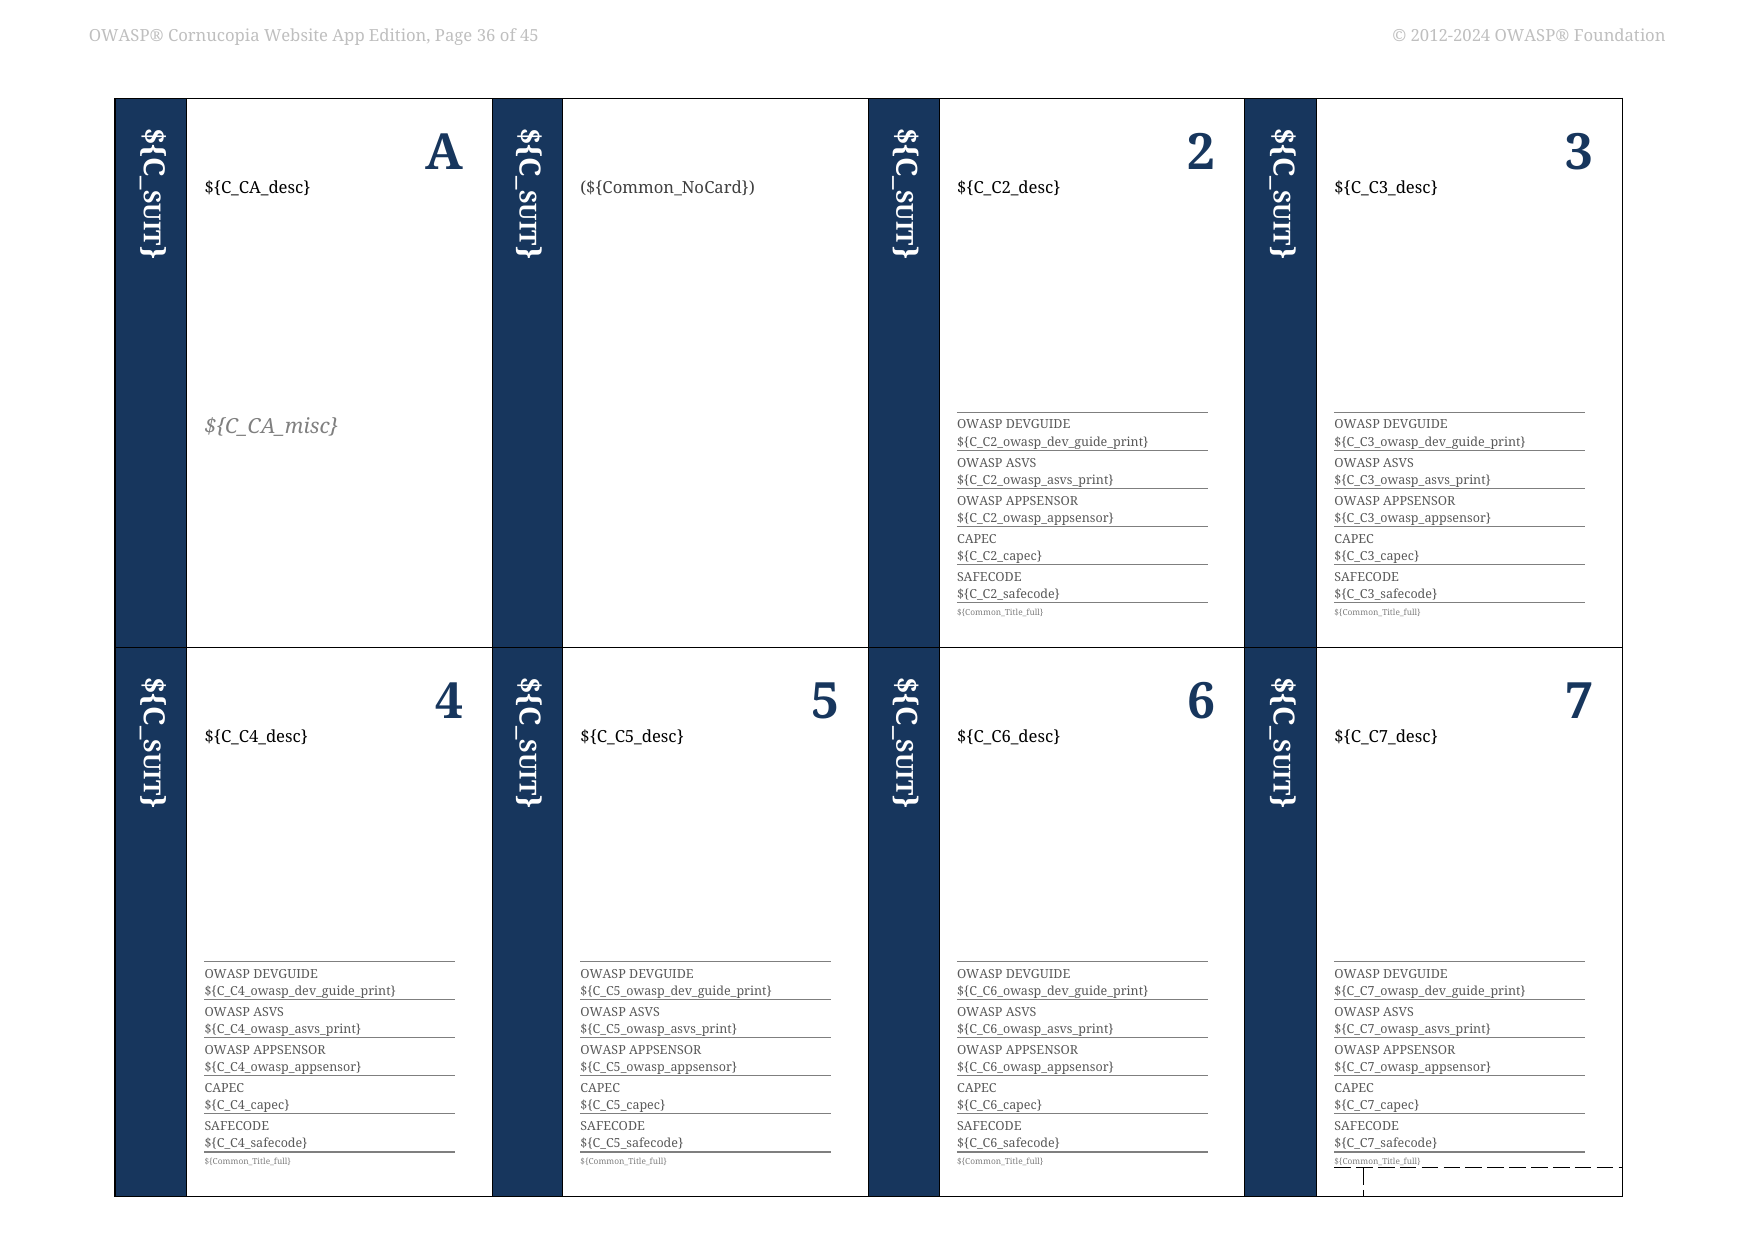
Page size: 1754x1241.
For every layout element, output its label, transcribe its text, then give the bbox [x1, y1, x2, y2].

table_header [1364, 1167, 1622, 1196]
table_header 2 [940, 99, 1244, 174]
table_cell [563, 411, 868, 647]
table_cell ${Common_Title_full} [957, 603, 1208, 617]
table_cell 5 [563, 648, 868, 723]
table_cell [940, 960, 1244, 1196]
table_cell ${C_CA_misc} [187, 411, 492, 647]
table_cell ${C_C4_desc} [187, 724, 492, 960]
table_header OWASP DEVGUIDE ${C_C7_owasp_dev_guide_print} [1334, 962, 1585, 999]
table_header A [187, 99, 492, 174]
table_cell ${C_suit} [1245, 648, 1316, 1196]
table_cell ${Common_Title_full} [580, 1153, 831, 1167]
table_cell ${Common_Title_full} [1334, 1153, 1585, 1167]
table_cell OWASP ASVS ${C_C3_owasp_asvs_print} [1334, 451, 1585, 488]
table_cell (${Common_NoCard}) [563, 174, 868, 411]
table_header [108, 98, 114, 1196]
table_cell CAPEC ${C_C4_capec} [204, 1076, 455, 1113]
table_header 3 [1317, 99, 1622, 174]
table_cell OWASP APPSENSOR ${C_C6_owasp_appsensor} [957, 1038, 1208, 1075]
table_cell SAFECODE ${C_C3_safecode} [1334, 565, 1585, 602]
table_header OWASP DEVGUIDE ${C_C5_owasp_dev_guide_print} [580, 962, 831, 999]
table_cell SAFECODE ${C_C6_safecode} [957, 1114, 1208, 1151]
table_cell SAFECODE ${C_C7_safecode} [1334, 1114, 1585, 1151]
table_header [1334, 1167, 1364, 1196]
table_cell ${C_C6_desc} [940, 724, 1244, 960]
table_cell ${C_C5_desc} [563, 724, 868, 960]
table_cell CAPEC ${C_C6_capec} [957, 1076, 1208, 1113]
table_header ${C_suit} [869, 99, 939, 647]
table_cell OWASP APPSENSOR ${C_C3_owasp_appsensor} [1334, 489, 1585, 526]
table_cell CAPEC ${C_C3_capec} [1334, 527, 1585, 564]
table_cell ${Common_Title_full} [204, 1153, 455, 1167]
table_cell OWASP APPSENSOR ${C_C5_owasp_appsensor} [580, 1038, 831, 1075]
table_header ${C_suit} [116, 99, 186, 647]
table_cell [187, 960, 492, 1196]
table_cell CAPEC ${C_C2_capec} [957, 527, 1208, 564]
table_cell ${C_C2_desc} [940, 174, 1244, 411]
table_cell OWASP ASVS ${C_C5_owasp_asvs_print} [580, 1000, 831, 1037]
table_header ${C_suit} [1245, 99, 1316, 647]
table_header OWASP DEVGUIDE ${C_C2_owasp_dev_guide_print} [957, 413, 1208, 450]
table_cell ${C_suit} [116, 648, 186, 1196]
table_cell ${Common_Title_full} [1334, 603, 1585, 617]
table_cell OWASP APPSENSOR ${C_C4_owasp_appsensor} [204, 1038, 455, 1075]
table_cell [1317, 411, 1622, 647]
table_cell ${C_CA_desc} [187, 174, 492, 411]
table_cell ${C_C7_desc} [1317, 724, 1622, 960]
table_cell [1317, 960, 1622, 1196]
table_header OWASP DEVGUIDE ${C_C3_owasp_dev_guide_print} [1334, 413, 1585, 450]
table_cell [940, 411, 1244, 647]
table_cell OWASP APPSENSOR ${C_C2_owasp_appsensor} [957, 489, 1208, 526]
table_cell ${Common_Title_full} [957, 1153, 1208, 1167]
table_cell OWASP ASVS ${C_C2_owasp_asvs_print} [957, 451, 1208, 488]
table_cell OWASP ASVS ${C_C7_owasp_asvs_print} [1334, 1000, 1585, 1037]
table_cell ${C_suit} [493, 648, 562, 1196]
table_cell ${C_C3_desc} [1317, 174, 1622, 411]
table_header ${C_suit} [493, 99, 562, 647]
table_cell 4 [187, 648, 492, 723]
table_header OWASP DEVGUIDE ${C_C4_owasp_dev_guide_print} [204, 962, 455, 999]
table_header OWASP DEVGUIDE ${C_C6_owasp_dev_guide_print} [957, 962, 1208, 999]
table_cell SAFECODE ${C_C4_safecode} [204, 1114, 455, 1151]
table_cell 6 [940, 648, 1244, 723]
table_cell ${C_suit} [869, 648, 939, 1196]
table_cell CAPEC ${C_C7_capec} [1334, 1076, 1585, 1113]
table_cell OWASP ASVS ${C_C4_owasp_asvs_print} [204, 1000, 455, 1037]
table_cell SAFECODE ${C_C5_safecode} [580, 1114, 831, 1151]
table_cell OWASP APPSENSOR ${C_C7_owasp_appsensor} [1334, 1038, 1585, 1075]
table_cell OWASP ASVS ${C_C6_owasp_asvs_print} [957, 1000, 1208, 1037]
table_cell SAFECODE ${C_C2_safecode} [957, 565, 1208, 602]
table_cell CAPEC ${C_C5_capec} [580, 1076, 831, 1113]
table_cell 7 [1317, 648, 1622, 723]
table_cell [563, 960, 868, 1196]
table_header [563, 99, 868, 174]
